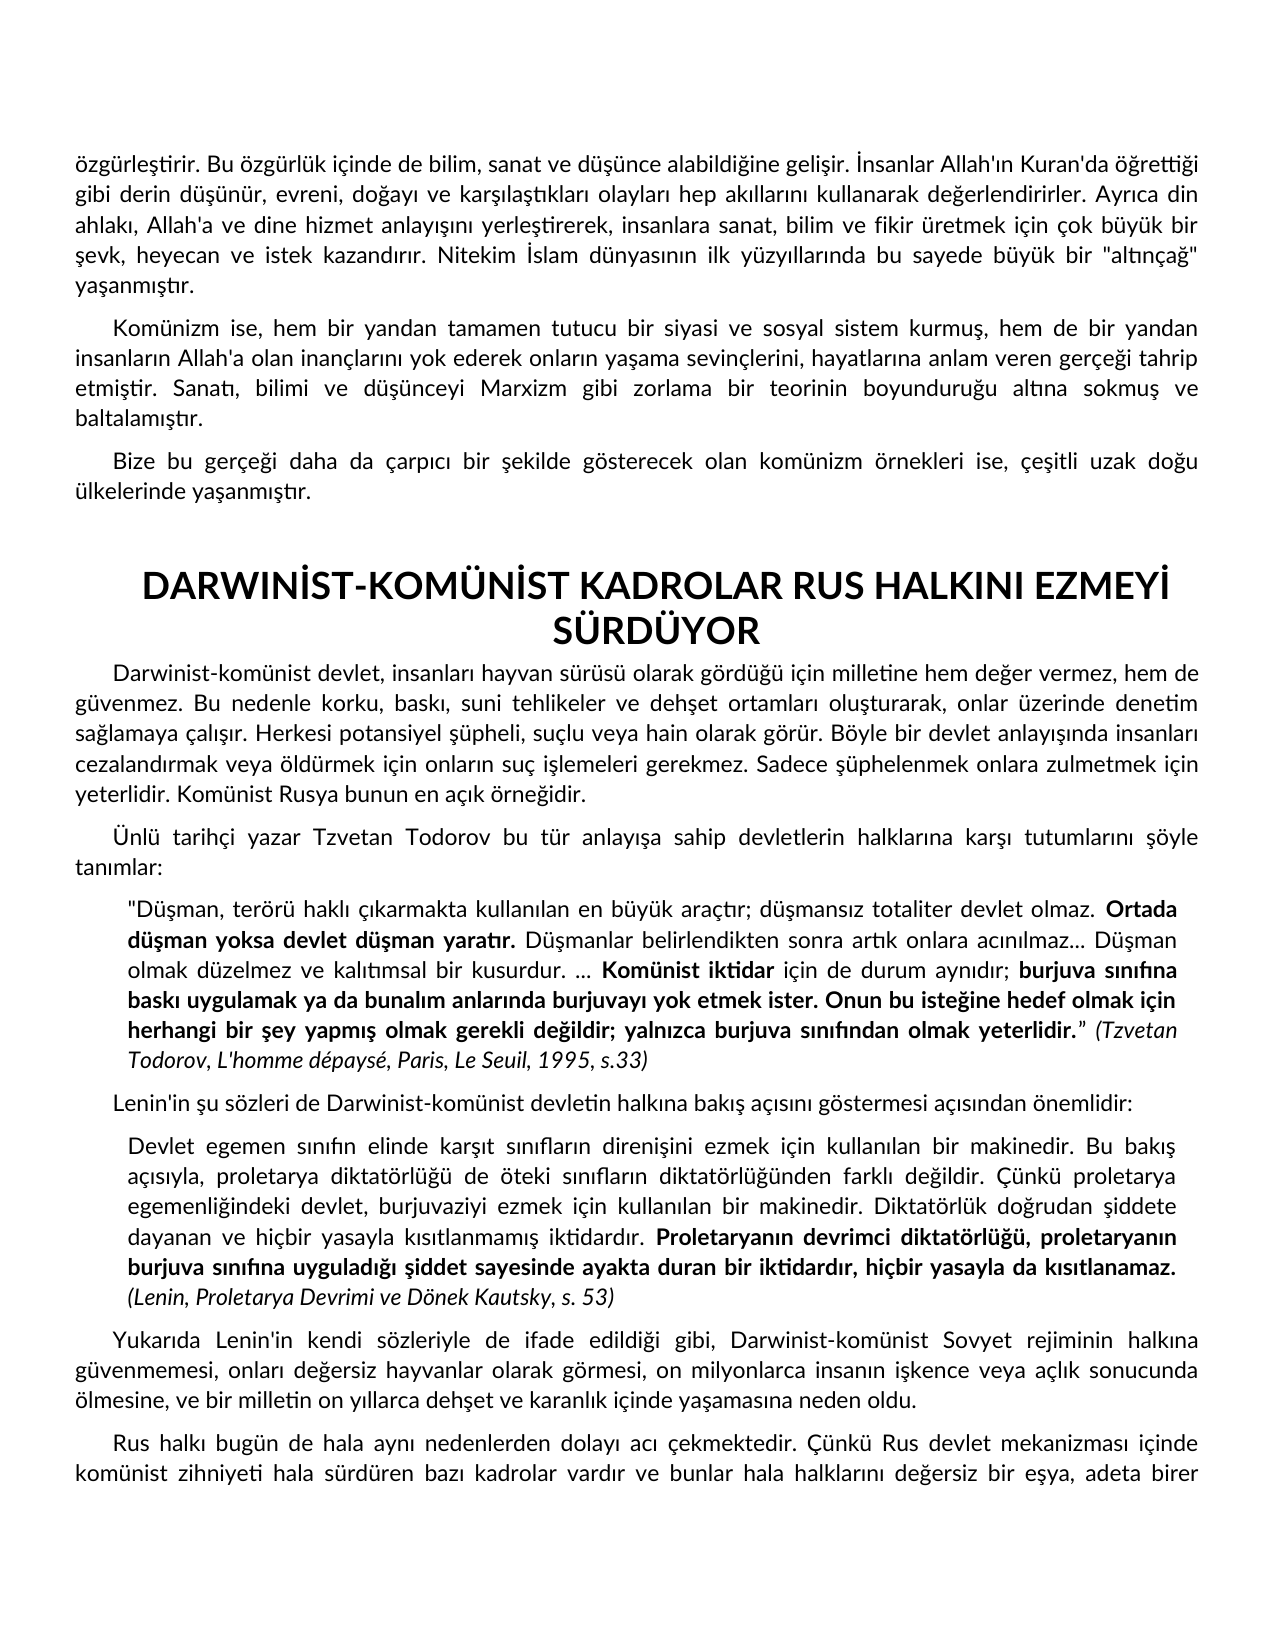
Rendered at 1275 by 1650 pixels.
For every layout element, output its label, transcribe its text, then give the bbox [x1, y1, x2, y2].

text Komünizm ise, hem bir yandan tamamen tutucu bir siyasi ve sosyal sistem kurmuş, hem de bir yandan insanların Allah'a olan inançlarını yok ederek onların yaşama sevinçlerini, hayatlarına anlam veren gerçeği tahrip etmiştir. Sanatı, bilimi ve düşünceyi Marxizm gibi zorlama bir teorinin boyunduruğu altına sokmuş ve baltalamıştır. [75, 313, 1200, 432]
text Darwinist-komünist devlet, insanları hayvan sürüsü olarak gördüğü için milletine hem değer vermez, hem de güvenmez. Bu nedenle korku, baskı, suni tehlikeler ve dehşet ortamları oluşturarak, onlar üzerinde denetim sağlamaya çalışır. Herkesi potansiyel şüpheli, suçlu veya hain olarak görür. Böyle bir devlet anlayışında insanları cezalandırmak veya öldürmek için onların suç işlemeleri gerekmez. Sadece şüphelenmek onlara zulmetmek için yeterlidir. Komünist Rusya bunun en açık örneğidir. [75, 659, 1200, 807]
text "Düşman, terörü haklı çıkarmakta kullanılan en büyük araçtır; düşmansız totaliter devlet olmaz. Ortada düşman yoksa devlet düşman yaratır. Düşmanlar belirlendikten sonra artık onlara acınılmaz... Düşman olmak düzelmez ve kalıtımsal bir kusurdur. ... Komünist iktidar için de durum aynıdır; burjuva sınıfına baskı uygulamak ya da bunalım anlarında burjuvayı yok etmek ister. Onun bu isteğine hedef olmak için herhangi bir şey yapmış olmak gerekli değildir; yalnızca burjuva sınıfından olmak yeterlidir.” (Tzvetan Todorov, L'homme dépaysé, Paris, Le Seuil, 1995, s.33) [127, 895, 1177, 1074]
text Yukarıda Lenin'in kendi sözleriyle de ifade edildiği gibi, Darwinist-komünist Sovyet rejiminin halkına güvenmemesi, onları değersiz hayvanlar olarak görmesi, on milyonlarca insanın işkence veya açlık sonucunda ölmesine, ve bir milletin on yıllarca dehşet ve karanlık içinde yaşamasına neden oldu. [75, 1325, 1200, 1413]
subtitle DARWINİST-KOMÜNİST KADROLAR RUS HALKINI EZMEYİ SÜRDÜYOR [112, 562, 1200, 652]
text özgürleştirir. Bu özgürlük içinde de bilim, sanat ve düşünce alabildiğine gelişir. İnsanlar Allah'ın Kuran'da öğrettiği gibi derin düşünür, evreni, doğayı ve karşılaştıkları olayları hep akıllarını kullanarak değerlendirirler. Ayrıca din ahlakı, Allah'a ve dine hizmet anlayışını yerleştirerek, insanlara sanat, bilim ve fikir üretmek için çok büyük bir şevk, heyecan ve istek kazandırır. Nitekim İslam dünyasının ilk yüzyıllarında bu sayede büyük bir "altınçağ" yaşanmıştır. [75, 150, 1200, 298]
text Devlet egemen sınıfın elinde karşıt sınıfların direnişini ezmek için kullanılan bir makinedir. Bu bakış açısıyla, proletarya diktatörlüğü de öteki sınıfların diktatörlüğünden farklı değildir. Çünkü proletarya egemenliğindeki devlet, burjuvaziyi ezmek için kullanılan bir makinedir. Diktatörlük doğrudan şiddete dayanan ve hiçbir yasayla kısıtlanmamış iktidardır. Proletaryanın devrimci diktatörlüğü, proletaryanın burjuva sınıfına uyguladığı şiddet sayesinde ayakta duran bir iktidardır, hiçbir yasayla da kısıtlanamaz. (Lenin, Proletarya Devrimi ve Dönek Kautsky, s. 53) [127, 1132, 1177, 1310]
text Bize bu gerçeği daha da çarpıcı bir şekilde gösterecek olan komünizm örnekleri ise, çeşitli uzak doğu ülkelerinde yaşanmıştır. [75, 447, 1200, 504]
text Lenin'in şu sözleri de Darwinist-komünist devletin halkına bakış açısını göstermesi açısından önemlidir: [75, 1089, 1200, 1116]
text Rus halkı bugün de hala aynı nedenlerden dolayı acı çekmektedir. Çünkü Rus devlet mekanizması içinde komünist zihniyeti hala sürdüren bazı kadrolar vardır ve bunlar hala halklarını değersiz bir eşya, adeta birer [75, 1428, 1200, 1486]
text Ünlü tarihçi yazar Tzvetan Todorov bu tür anlayışa sahip devletlerin halklarına karşı tutumlarını şöyle tanımlar: [75, 822, 1200, 880]
